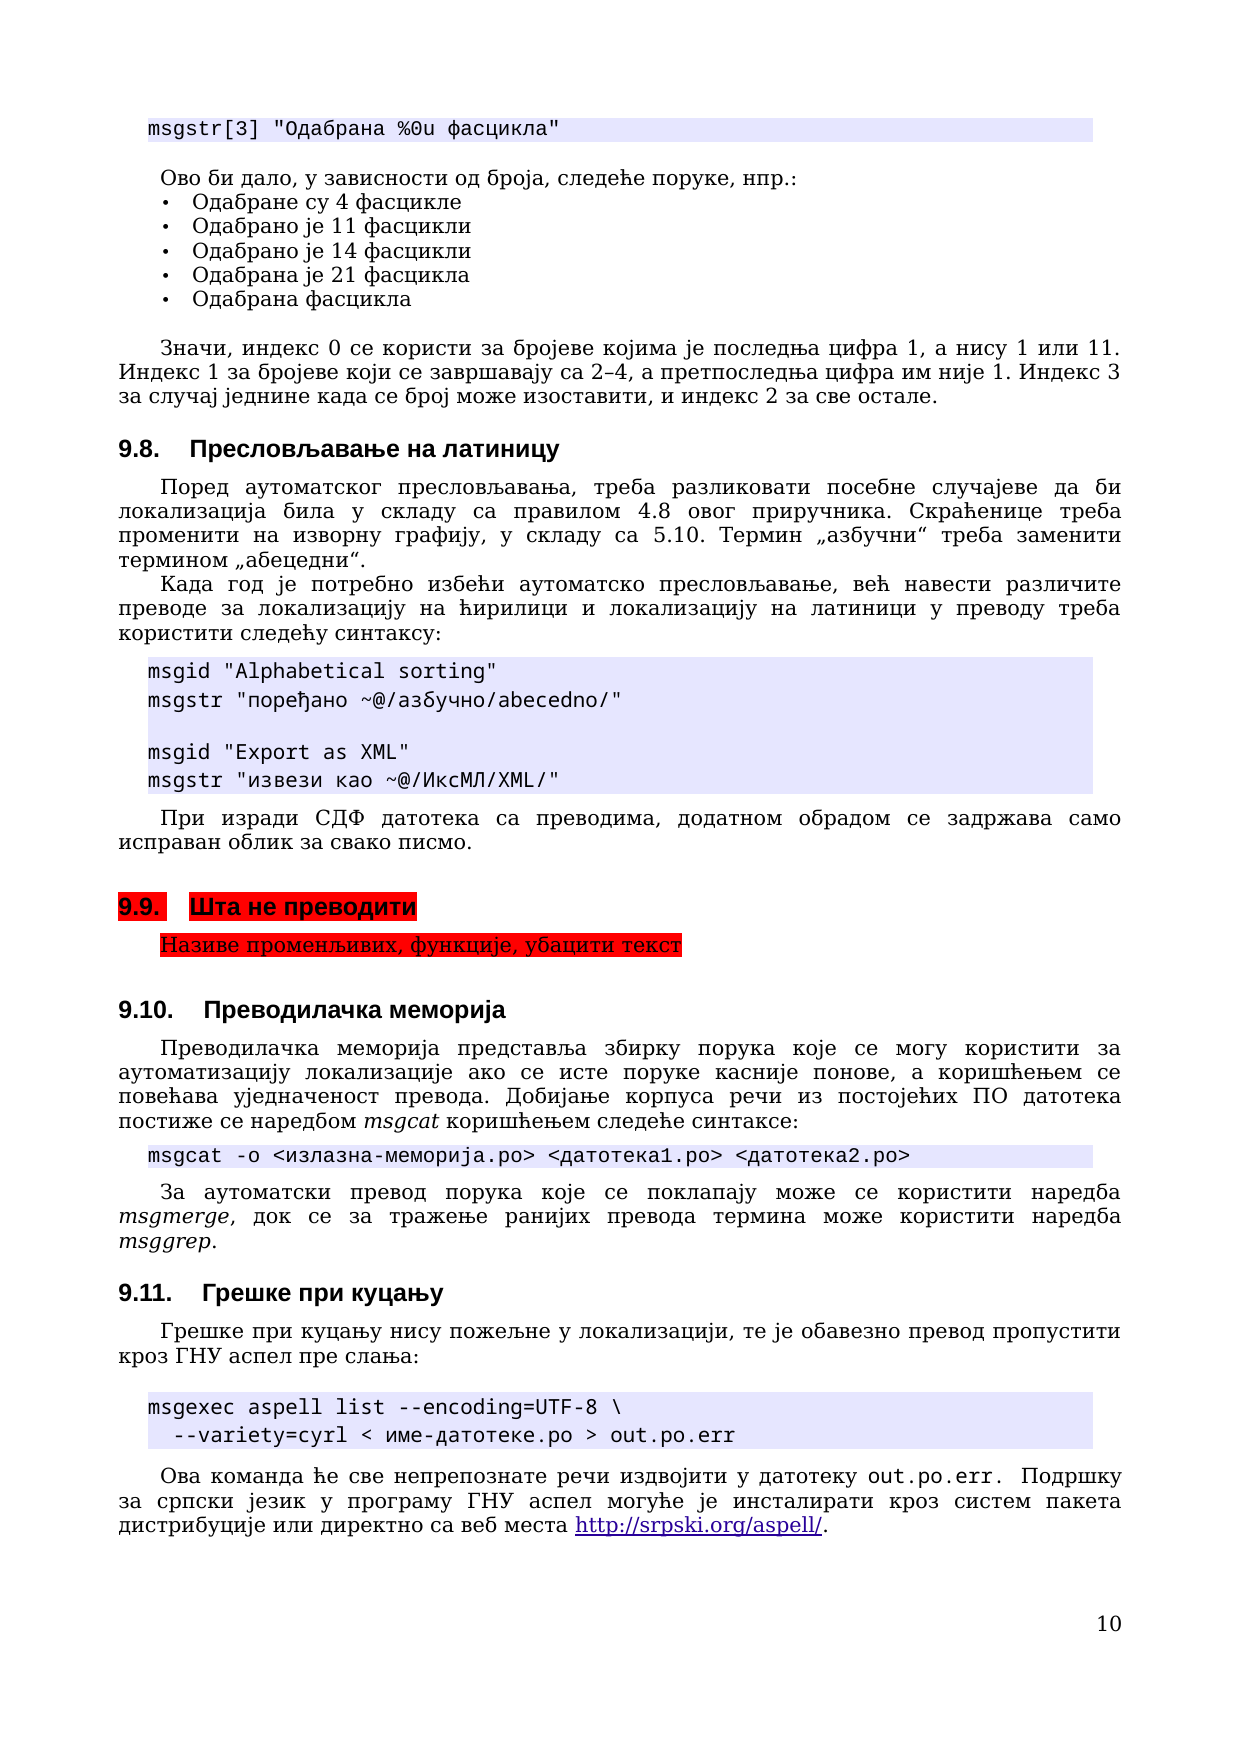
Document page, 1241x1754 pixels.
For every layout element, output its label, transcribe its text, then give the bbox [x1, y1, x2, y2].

text Називе променљивих, функције, убацити текст [118, 933, 1122, 957]
list Одабрано је 14 фасцикли [162, 239, 1122, 263]
subtitle Преводилачка меморија [118, 995, 1122, 1023]
text msgid "Alphabetical sorting" msgstr "поређано ~@/азбучно/abecedno/" [148, 657, 1093, 713]
list Одабрано је 11 фасцикли [162, 214, 1122, 239]
text Грешке при куцању нису пожељне у локализацији, те је обавезно превод пропустити кроз ГНУ аспел пре слања: [118, 1319, 1122, 1368]
subtitle Пресловљавање на латиницу [118, 434, 1122, 462]
list Одабране су 4 фасцикле [162, 190, 1122, 214]
text Када год је потребно избећи аутоматско пресловљавање, већ навести различите преводе за локализацију на ћирилици и локализацију на латиници у преводу треба користити следећу синтаксу: [118, 572, 1122, 645]
text Поред аутоматског пресловљавања, треба разликовати посебне случајеве да би локализација била у складу са правилом 4.8 овог приручника. Скраћенице треба променити на изворну графију, у складу са 5.10. Термин „азбучни“ треба заменити термином „абецедни“. [118, 475, 1122, 572]
subtitle Грешке при куцању [118, 1278, 1122, 1307]
text Ово би дало, у зависности од броја, следеће поруке, нпр.: [118, 166, 1122, 190]
list Одабрана је 21 фасцикла [162, 263, 1122, 287]
text msgexec aspell list --encoding=UTF-8 \ --variety=cyrl < име-датотеке.po > out.po.err [148, 1392, 1093, 1449]
text msgcat -o <излазна-меморија.po> <датотека1.po> <датотека2.po> [148, 1145, 1093, 1168]
text Ова команда ће све непрепознате речи издвојити у датотеку out.po.err. Подршку за српски језик у програму ГНУ аспел могуће је инсталирати кроз систем пакета дистрибуције или директно са веб места http://srpski.org/aspell/. [118, 1461, 1122, 1538]
text За аутоматски превод порука које се поклапају може се користити наредба msgmerge, док се за тражење ранијих превода термина може користити наредба msggrep. [118, 1180, 1122, 1253]
text msgid "Export as XML" msgstr "извези као ~@/ИксМЛ/XML/" [148, 737, 1093, 794]
text Преводилачка меморија представља збирку порука које се могу користити за аутоматизацију локализације ако се исте поруке касније понове, а коришћењем се повећава уједначеност превода. Добијање корпуса речи из постојећих ПО датотека постиже се наредбом msgcat коришћењем следеће синтаксе: [118, 1036, 1122, 1133]
text При изради СДФ датотека са преводима, додатном обрадом се задржава само исправан облик за свако писмо. [118, 806, 1122, 854]
text msgstr[3] "Одабрана %0u фасцикла" [148, 118, 1093, 142]
text Значи, индекс 0 се користи за бројеве којима је последња цифра 1, а нису 1 или 11. Индекс 1 за бројеве који се завршавају са 2–4, а претпоследња цифра им није 1. Индекс 3 за случај једнине када се број може изоставити, и индекс 2 за све остале. [118, 336, 1122, 409]
subtitle Шта не преводити [118, 892, 1122, 921]
list Одабрана фасцикла [162, 287, 1122, 312]
